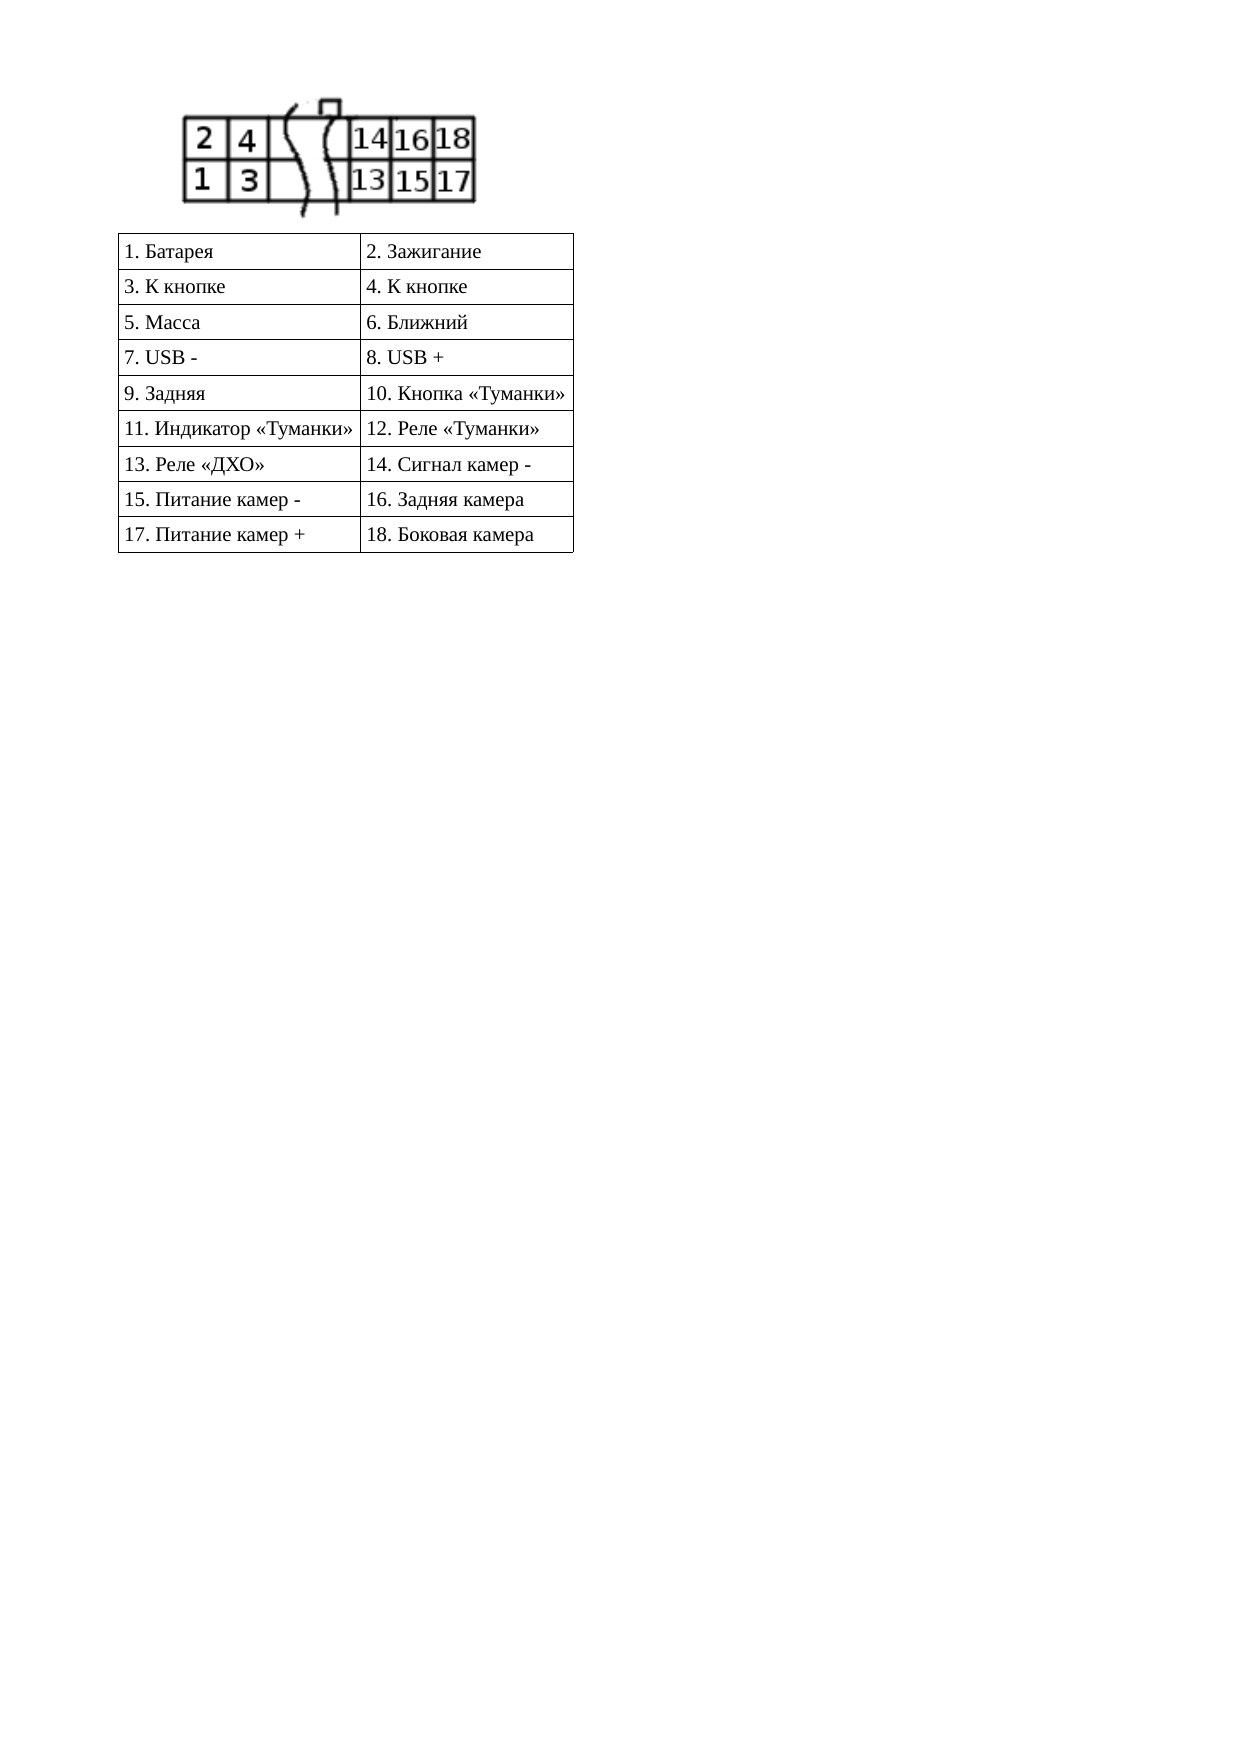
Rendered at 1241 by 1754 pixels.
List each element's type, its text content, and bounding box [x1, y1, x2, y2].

table_cell 13. Реле «ДХО» [119, 447, 360, 481]
table_cell 8. USB + [361, 340, 573, 375]
table_cell 10. Кнопка «Туманки» [361, 376, 573, 410]
table_cell 15. Питание камер - [119, 482, 360, 516]
table_cell 16. Задняя камера [361, 482, 573, 516]
table_cell 9. Задняя [119, 376, 360, 410]
table_cell 12. Реле «Туманки» [361, 411, 573, 446]
table_cell 18. Боковая камера [361, 517, 573, 552]
table_cell 4. К кнопке [361, 270, 573, 304]
table_cell 6. Ближний [361, 305, 573, 339]
table_cell 14. Сигнал камер - [361, 447, 573, 481]
table_cell 17. Питание камер + [119, 517, 360, 552]
table_header 2. Зажигание [361, 234, 573, 268]
table_cell 11. Индикатор «Туманки» [119, 411, 360, 446]
picture [179, 94, 480, 221]
table_cell 3. К кнопке [119, 270, 360, 304]
table_cell 7. USB - [119, 340, 360, 375]
table_cell 5. Масса [119, 305, 360, 339]
table_header 1. Батарея [119, 234, 360, 268]
